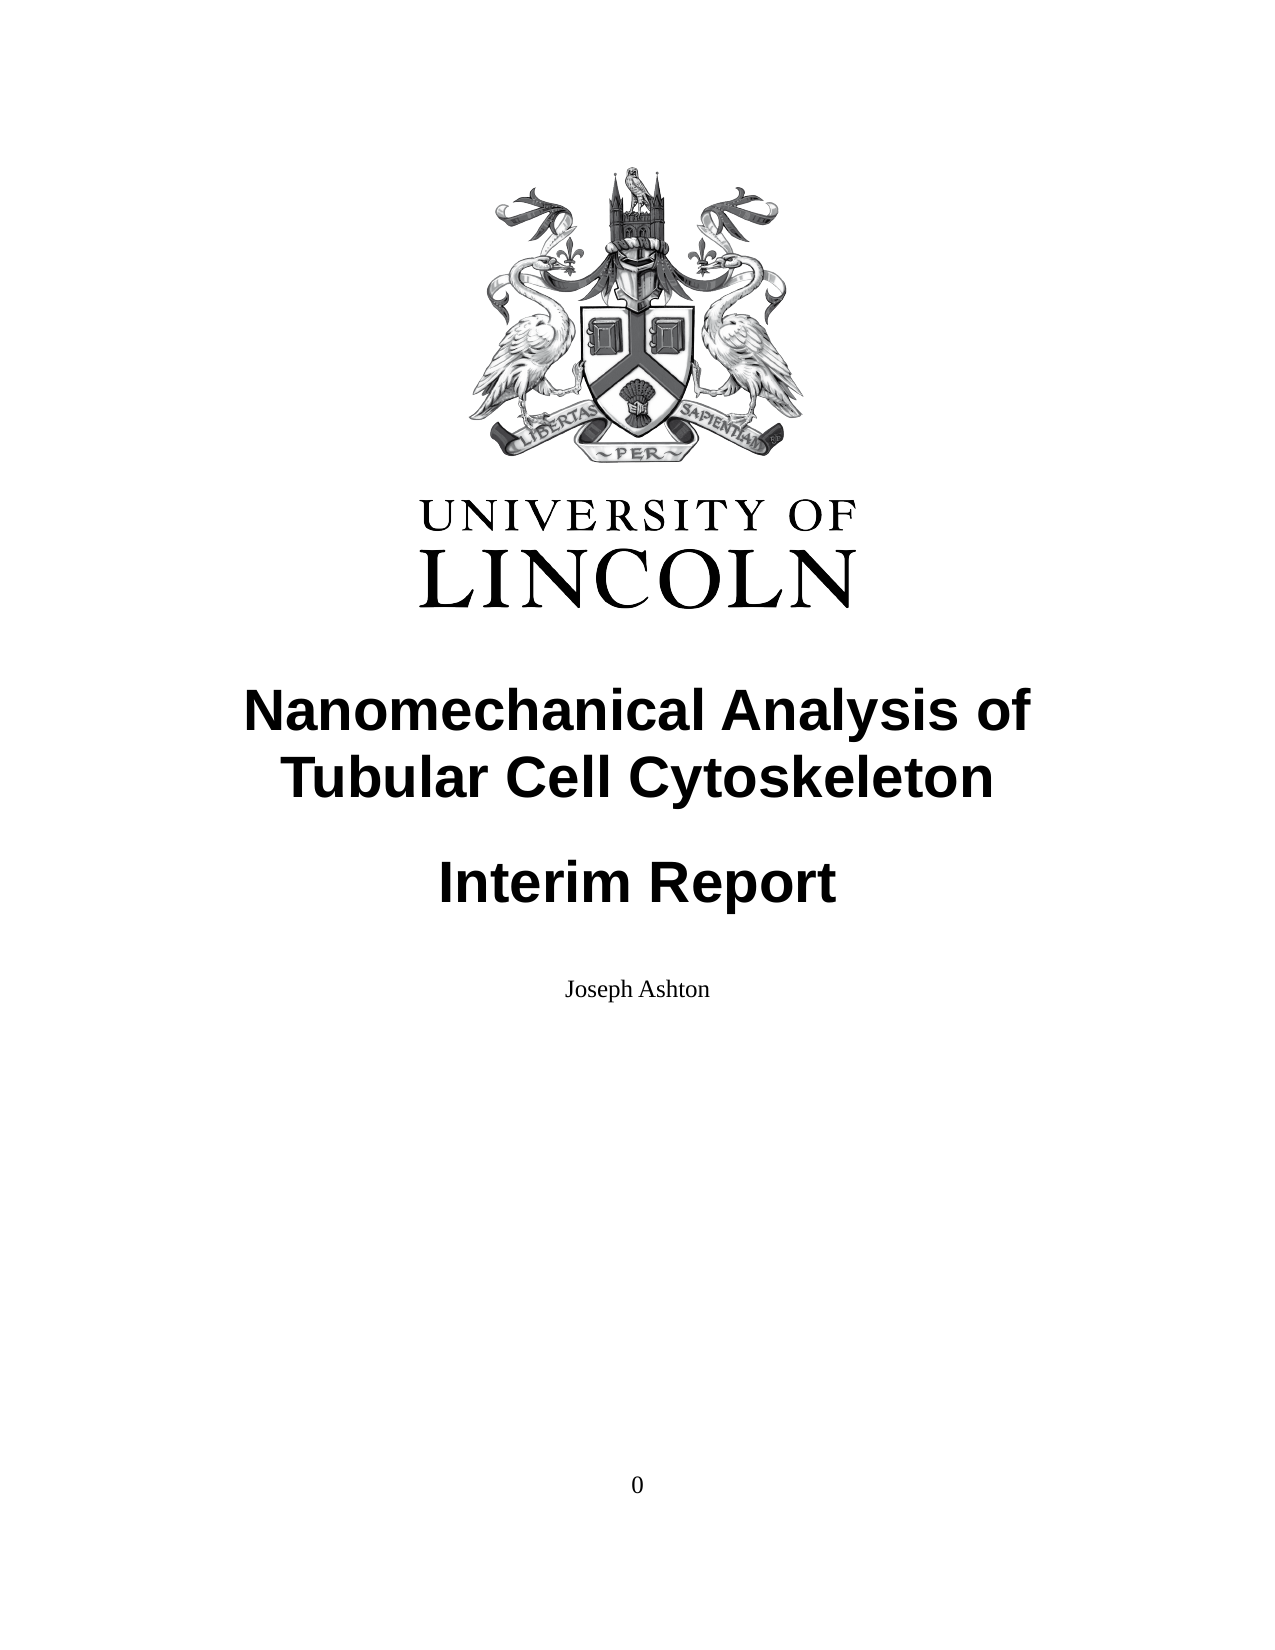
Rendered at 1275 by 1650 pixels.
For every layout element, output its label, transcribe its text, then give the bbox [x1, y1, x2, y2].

title Interim Report [150, 848, 1125, 915]
text Joseph Ashton [150, 974, 1125, 1003]
picture [419, 167, 856, 609]
title Nanomechanical Analysis of Tubular Cell Cytoskeleton [150, 175, 1125, 810]
